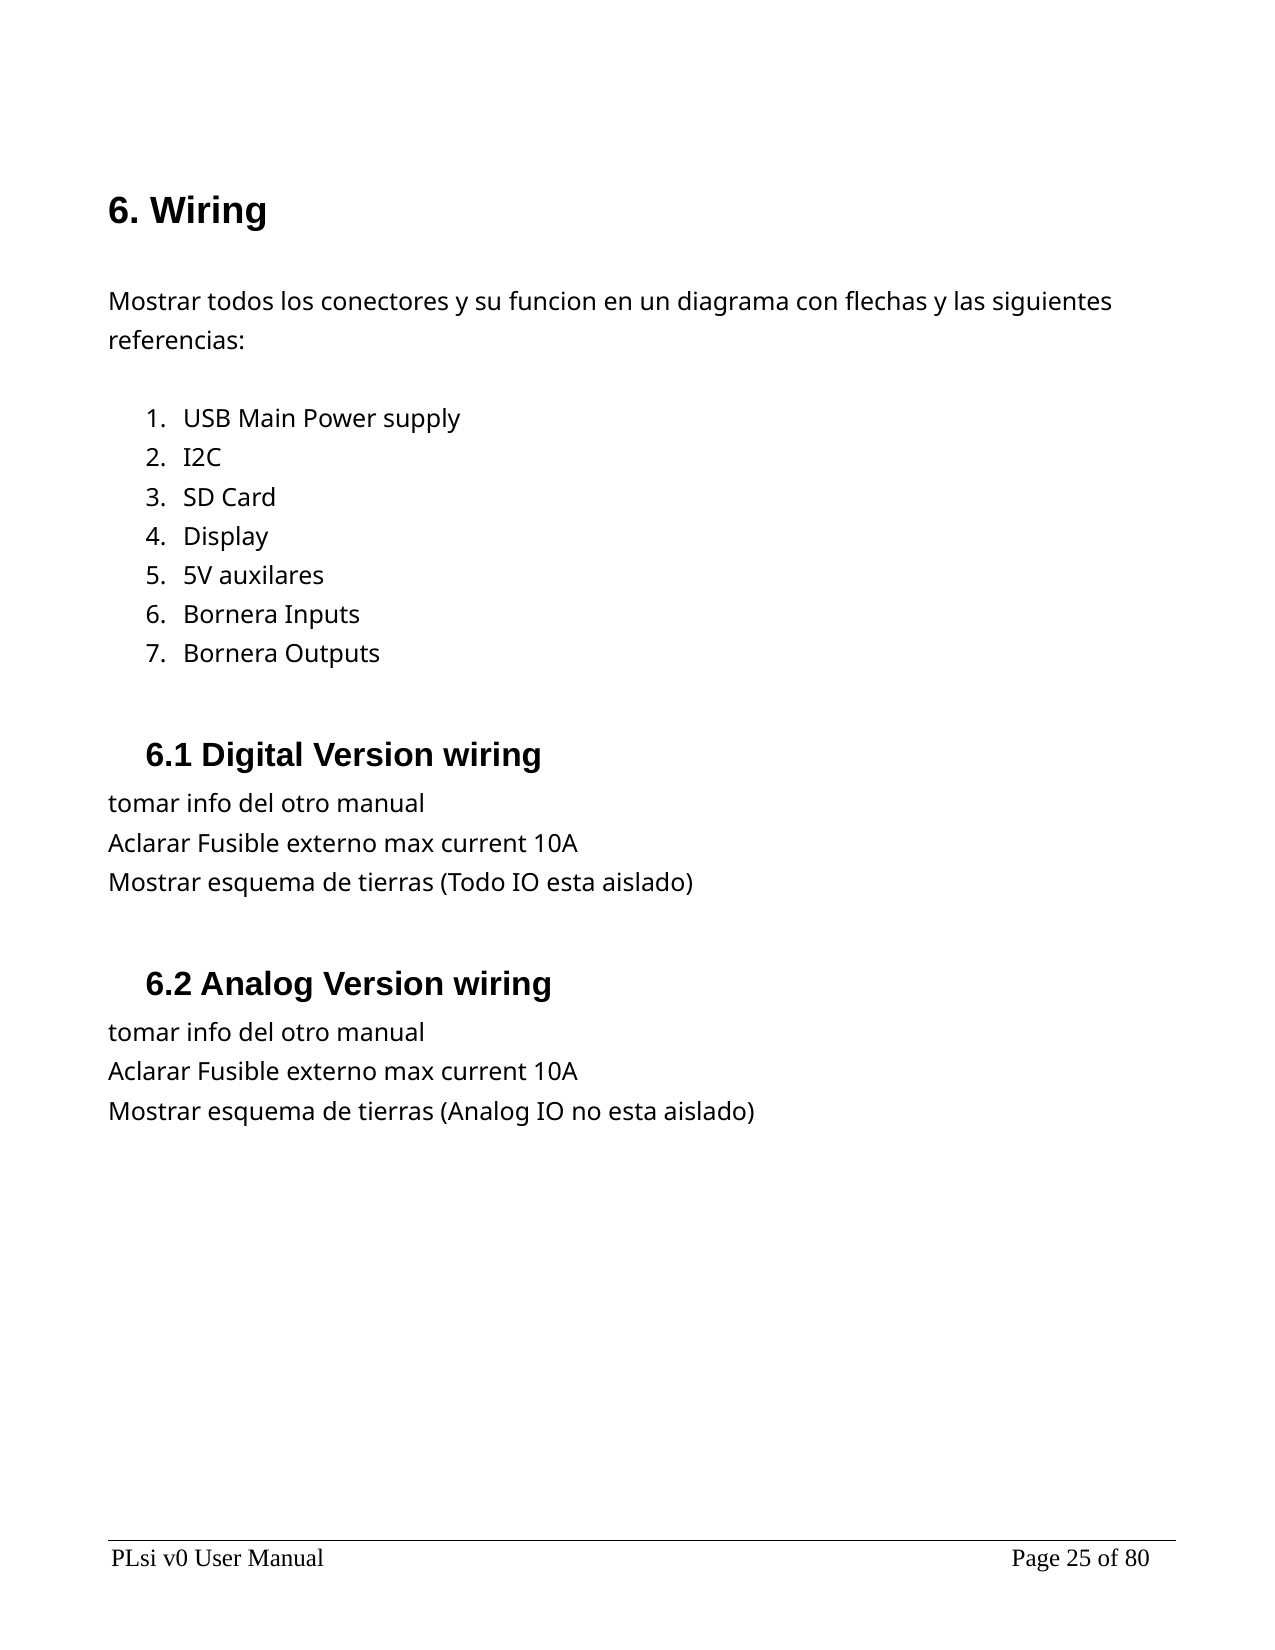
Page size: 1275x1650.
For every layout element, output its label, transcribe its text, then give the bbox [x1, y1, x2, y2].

text tomar info del otro manual [108, 786, 1176, 820]
subtitle 6.2 Analog Version wiring [145, 964, 1176, 1002]
list Bornera Outputs [145, 636, 1176, 670]
text Mostrar esquema de tierras (Todo IO esta aislado) [108, 864, 1176, 898]
text tomar info del otro manual [108, 1015, 1176, 1049]
text Aclarar Fusible externo max current 10A [108, 825, 1176, 859]
list SD Card [145, 479, 1176, 513]
list Display [145, 518, 1176, 552]
list I2C [145, 440, 1176, 474]
list Bornera Inputs [145, 597, 1176, 631]
text Mostrar esquema de tierras (Analog IO no esta aislado) [108, 1093, 1176, 1127]
text Aclarar Fusible externo max current 10A [108, 1054, 1176, 1088]
list 5V auxilares [145, 557, 1176, 592]
subtitle 6. Wiring [108, 188, 1176, 232]
text Mostrar todos los conectores y su funcion en un diagrama con flechas y las siguientes referencias: [108, 283, 1176, 357]
subtitle 6.1 Digital Version wiring [145, 735, 1176, 774]
list USB Main Power supply [145, 401, 1176, 435]
